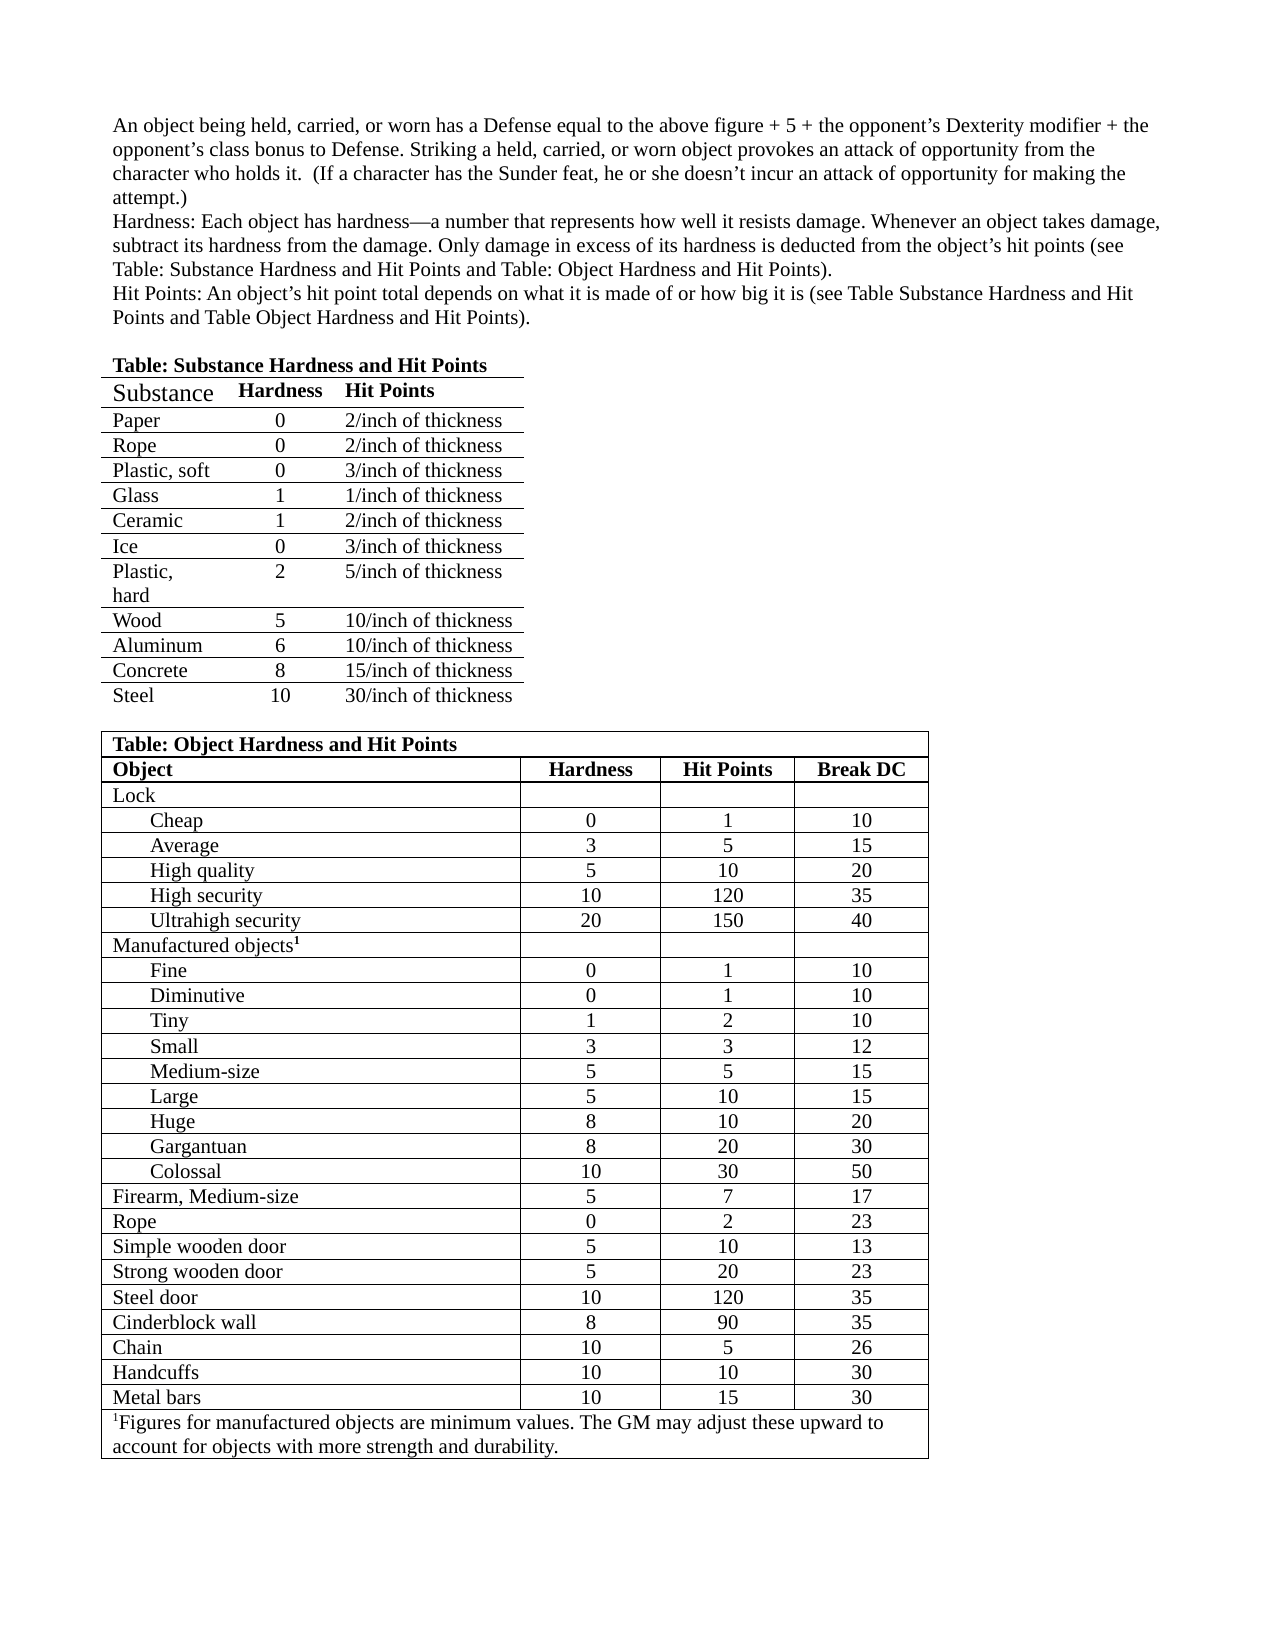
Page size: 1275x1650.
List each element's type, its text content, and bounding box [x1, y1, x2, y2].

table_cell 120 [661, 1285, 794, 1309]
table_cell Substance [101, 378, 227, 407]
table_cell 0 [521, 808, 660, 832]
table_cell Cheap [102, 808, 520, 832]
table_cell Rope [101, 433, 227, 457]
table_cell Cinderblock wall [102, 1310, 520, 1334]
table_cell Ceramic [101, 509, 227, 532]
table_cell 2/inch of thickness [334, 408, 524, 432]
table_cell 10 [661, 858, 794, 882]
table_cell Steel [101, 683, 227, 707]
table_cell Huge [102, 1109, 520, 1133]
table_cell 20 [661, 1260, 794, 1283]
table_cell 10 [795, 1009, 928, 1032]
table_cell Fine [102, 958, 520, 982]
table_cell 0 [521, 958, 660, 982]
table_cell 13 [795, 1234, 928, 1258]
table_cell 20 [521, 908, 660, 932]
table_cell 10 [521, 1159, 660, 1183]
table_cell 0 [521, 983, 660, 1007]
table_cell Medium-size [102, 1059, 520, 1083]
table_cell Object [102, 758, 520, 781]
table_cell 0 [227, 408, 334, 432]
table_cell 3 [661, 1034, 794, 1058]
table_cell 35 [795, 883, 928, 907]
table_cell Aluminum [101, 633, 227, 657]
table_cell High quality [102, 858, 520, 882]
table_cell 10 [661, 1360, 794, 1384]
table_cell 35 [795, 1310, 928, 1334]
table_cell 10 [661, 1084, 794, 1108]
table_cell Ice [101, 534, 227, 558]
table_cell Hit Points [661, 758, 794, 781]
table_cell Colossal [102, 1159, 520, 1183]
table_cell 15 [795, 1059, 928, 1083]
table_cell 10 [661, 1234, 794, 1258]
table_cell 1 [661, 958, 794, 982]
table_cell 8 [521, 1310, 660, 1334]
table_cell 0 [227, 534, 334, 558]
table_cell Handcuffs [102, 1360, 520, 1384]
table_cell 30 [795, 1360, 928, 1384]
table_cell 3 [521, 833, 660, 857]
table_cell 5 [227, 608, 334, 632]
table_cell 2/inch of thickness [334, 509, 524, 532]
table_cell 5 [521, 1084, 660, 1108]
table_cell 7 [661, 1184, 794, 1208]
table_cell Metal bars [102, 1385, 520, 1409]
table_cell 1 [521, 1009, 660, 1032]
table_cell 10/inch of thickness [334, 608, 524, 632]
table_cell 12 [795, 1034, 928, 1058]
table_cell 1 [661, 808, 794, 832]
table_cell Manufactured objects1 [102, 933, 520, 957]
table_cell Plastic, soft [101, 458, 227, 482]
table_cell Concrete [101, 658, 227, 682]
table_cell Ultrahigh security [102, 908, 520, 932]
table_cell 5 [661, 833, 794, 857]
table_cell 2 [227, 559, 334, 607]
table_cell Gargantuan [102, 1134, 520, 1158]
table_cell 5 [661, 1059, 794, 1083]
table_cell 150 [661, 908, 794, 932]
table_cell 8 [521, 1134, 660, 1158]
table_cell 2 [661, 1009, 794, 1032]
table_cell Rope [102, 1209, 520, 1233]
table_cell Lock [102, 783, 520, 807]
table_cell 5 [661, 1335, 794, 1359]
table_cell 30 [795, 1134, 928, 1158]
table_cell 3 [521, 1034, 660, 1058]
table_cell 40 [795, 908, 928, 932]
table_cell 3/inch of thickness [334, 534, 524, 558]
table_header Table: Object Hardness and Hit Points [102, 732, 928, 756]
table_cell Simple wooden door [102, 1234, 520, 1258]
table_cell Paper [101, 408, 227, 432]
table_cell 0 [521, 1209, 660, 1233]
table_cell 5 [521, 1234, 660, 1258]
table_cell 10 [795, 958, 928, 982]
table_cell 15/inch of thickness [334, 658, 524, 682]
table_cell Tiny [102, 1009, 520, 1032]
table_cell 6 [227, 633, 334, 657]
table_cell 15 [795, 1084, 928, 1108]
table_cell [661, 933, 794, 957]
table_cell [795, 783, 928, 807]
table_cell 15 [795, 833, 928, 857]
table_cell 10 [661, 1109, 794, 1133]
table_cell 30/inch of thickness [334, 683, 524, 707]
table_cell 10 [227, 683, 334, 707]
table_cell 26 [795, 1335, 928, 1359]
table_cell Small [102, 1034, 520, 1058]
table_cell Plastic, hard [101, 559, 227, 607]
table_cell 2 [661, 1209, 794, 1233]
table_cell 8 [227, 658, 334, 682]
table_cell Hardness [227, 378, 334, 407]
table_cell 50 [795, 1159, 928, 1183]
table_cell 20 [795, 858, 928, 882]
table_cell 10 [521, 883, 660, 907]
table_cell 90 [661, 1310, 794, 1334]
table_cell 23 [795, 1260, 928, 1283]
table_cell Large [102, 1084, 520, 1108]
table_cell 10 [521, 1335, 660, 1359]
table_cell 5/inch of thickness [334, 559, 524, 607]
text An object being held, carried, or worn has a Defense equal to the above figure + 5 + the opponent’s Dexterity modifier + the opponent’s class bonus to Defense. Striking a held, carried, or worn object provokes an attack of opportunity from the character who holds it. (If a character has the Sunder feat, he or she doesn’t incur an attack of opportunity for making the attempt.) [112, 112, 1162, 209]
table_cell 17 [795, 1184, 928, 1208]
text Hit Points: An object’s hit point total depends on what it is made of or how big it is (see Table Substance Hardness and Hit Points and Table Object Hardness and Hit Points). [112, 281, 1162, 329]
table_cell 5 [521, 858, 660, 882]
table_cell Hardness [521, 758, 660, 781]
table_cell 10 [795, 808, 928, 832]
table_cell Average [102, 833, 520, 857]
table_cell 5 [521, 1059, 660, 1083]
table_cell 1/inch of thickness [334, 483, 524, 507]
table_cell Hit Points [334, 378, 524, 407]
table_header Table: Substance Hardness and Hit Points [101, 353, 524, 377]
table_cell 10/inch of thickness [334, 633, 524, 657]
table_cell Wood [101, 608, 227, 632]
table_cell Glass [101, 483, 227, 507]
table_cell [795, 933, 928, 957]
table_cell Chain [102, 1335, 520, 1359]
table_cell 0 [227, 458, 334, 482]
table_cell 5 [521, 1260, 660, 1283]
table_cell 10 [795, 983, 928, 1007]
table_cell 20 [661, 1134, 794, 1158]
table_cell 30 [795, 1385, 928, 1409]
table_cell 10 [521, 1360, 660, 1384]
table_cell 1Figures for manufactured objects are minimum values. The GM may adjust these upward to account for objects with more strength and durability. [102, 1410, 928, 1458]
table_cell 5 [521, 1184, 660, 1208]
text Hardness: Each object has hardness—a number that represents how well it resists damage. Whenever an object takes damage, subtract its hardness from the damage. Only damage in excess of its hardness is deducted from the object’s hit points (see Table: Substance Hardness and Hit Points and Table: Object Hardness and Hit Points). [112, 209, 1162, 281]
table_cell 8 [521, 1109, 660, 1133]
table_cell 35 [795, 1285, 928, 1309]
table_cell 3/inch of thickness [334, 458, 524, 482]
table_cell Firearm, Medium-size [102, 1184, 520, 1208]
table_cell 2/inch of thickness [334, 433, 524, 457]
table_cell Steel door [102, 1285, 520, 1309]
table_cell 0 [227, 433, 334, 457]
table_cell 10 [521, 1385, 660, 1409]
table_cell 1 [227, 483, 334, 507]
table_cell 10 [521, 1285, 660, 1309]
table_cell 23 [795, 1209, 928, 1233]
table_cell High security [102, 883, 520, 907]
table_cell 1 [227, 509, 334, 532]
table_cell 20 [795, 1109, 928, 1133]
table_cell Diminutive [102, 983, 520, 1007]
table_cell Break DC [795, 758, 928, 781]
table_cell [661, 783, 794, 807]
table_cell 1 [661, 983, 794, 1007]
table_cell 15 [661, 1385, 794, 1409]
table_cell 30 [661, 1159, 794, 1183]
table_cell Strong wooden door [102, 1260, 520, 1283]
table_cell 120 [661, 883, 794, 907]
table_cell [521, 933, 660, 957]
table_cell [521, 783, 660, 807]
